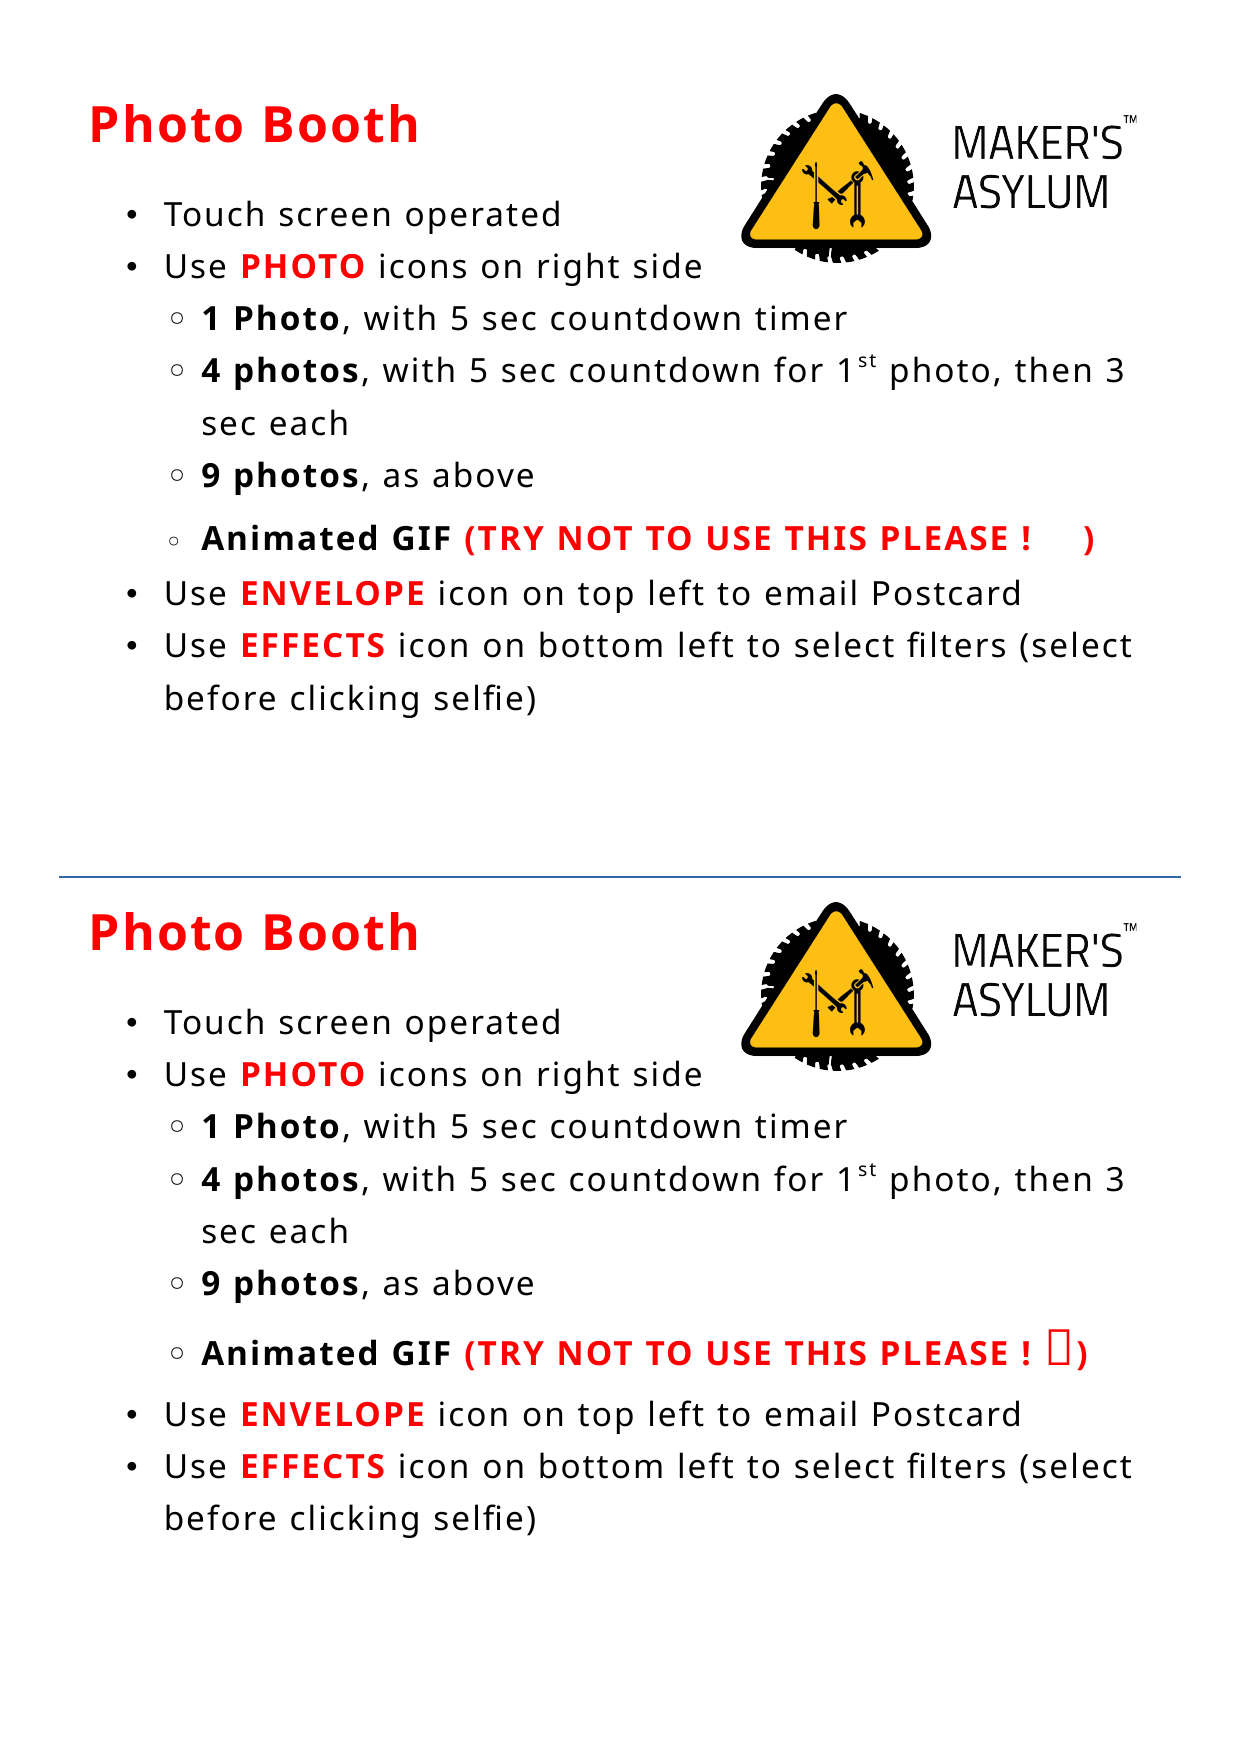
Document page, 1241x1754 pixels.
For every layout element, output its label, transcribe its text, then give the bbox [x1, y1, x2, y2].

list 4 photos, with 5 sec countdown for 1st photo, then 3 sec each [163, 347, 1152, 445]
text Photo Booth [88, 88, 1152, 157]
list Use EFFECTS icon on bottom left to select filters (select before clicking selfie) [126, 622, 1152, 720]
text Photo Booth [88, 897, 1152, 965]
list Touch screen operated [126, 191, 741, 236]
list Touch screen operated [126, 999, 741, 1044]
picture [741, 902, 1137, 1071]
list Use EFFECTS icon on bottom left to select filters (select before clicking selfie) [126, 1442, 1152, 1540]
list 1 Photo, with 5 sec countdown timer [163, 1103, 1152, 1149]
list [1137, 999, 1152, 1044]
list 9 photos, as above [163, 1260, 1152, 1305]
picture [741, 94, 1137, 263]
list Use PHOTO icons on right side [126, 1051, 1152, 1096]
list Animated GIF (TRY NOT TO USE THIS PLEASE ! 🙏) [163, 504, 1152, 561]
list 1 Photo, with 5 sec countdown timer [163, 295, 1152, 341]
list 9 photos, as above [163, 452, 1152, 497]
list Animated GIF (TRY NOT TO USE THIS PLEASE ! 🙏) [163, 1312, 1152, 1380]
list 4 photos, with 5 sec countdown for 1st photo, then 3 sec each [163, 1155, 1152, 1253]
list [1137, 191, 1152, 236]
list Use PHOTO icons on right side [126, 243, 1152, 288]
list Use ENVELOPE icon on top left to email Postcard [126, 570, 1152, 615]
list Use ENVELOPE icon on top left to email Postcard [126, 1390, 1152, 1436]
